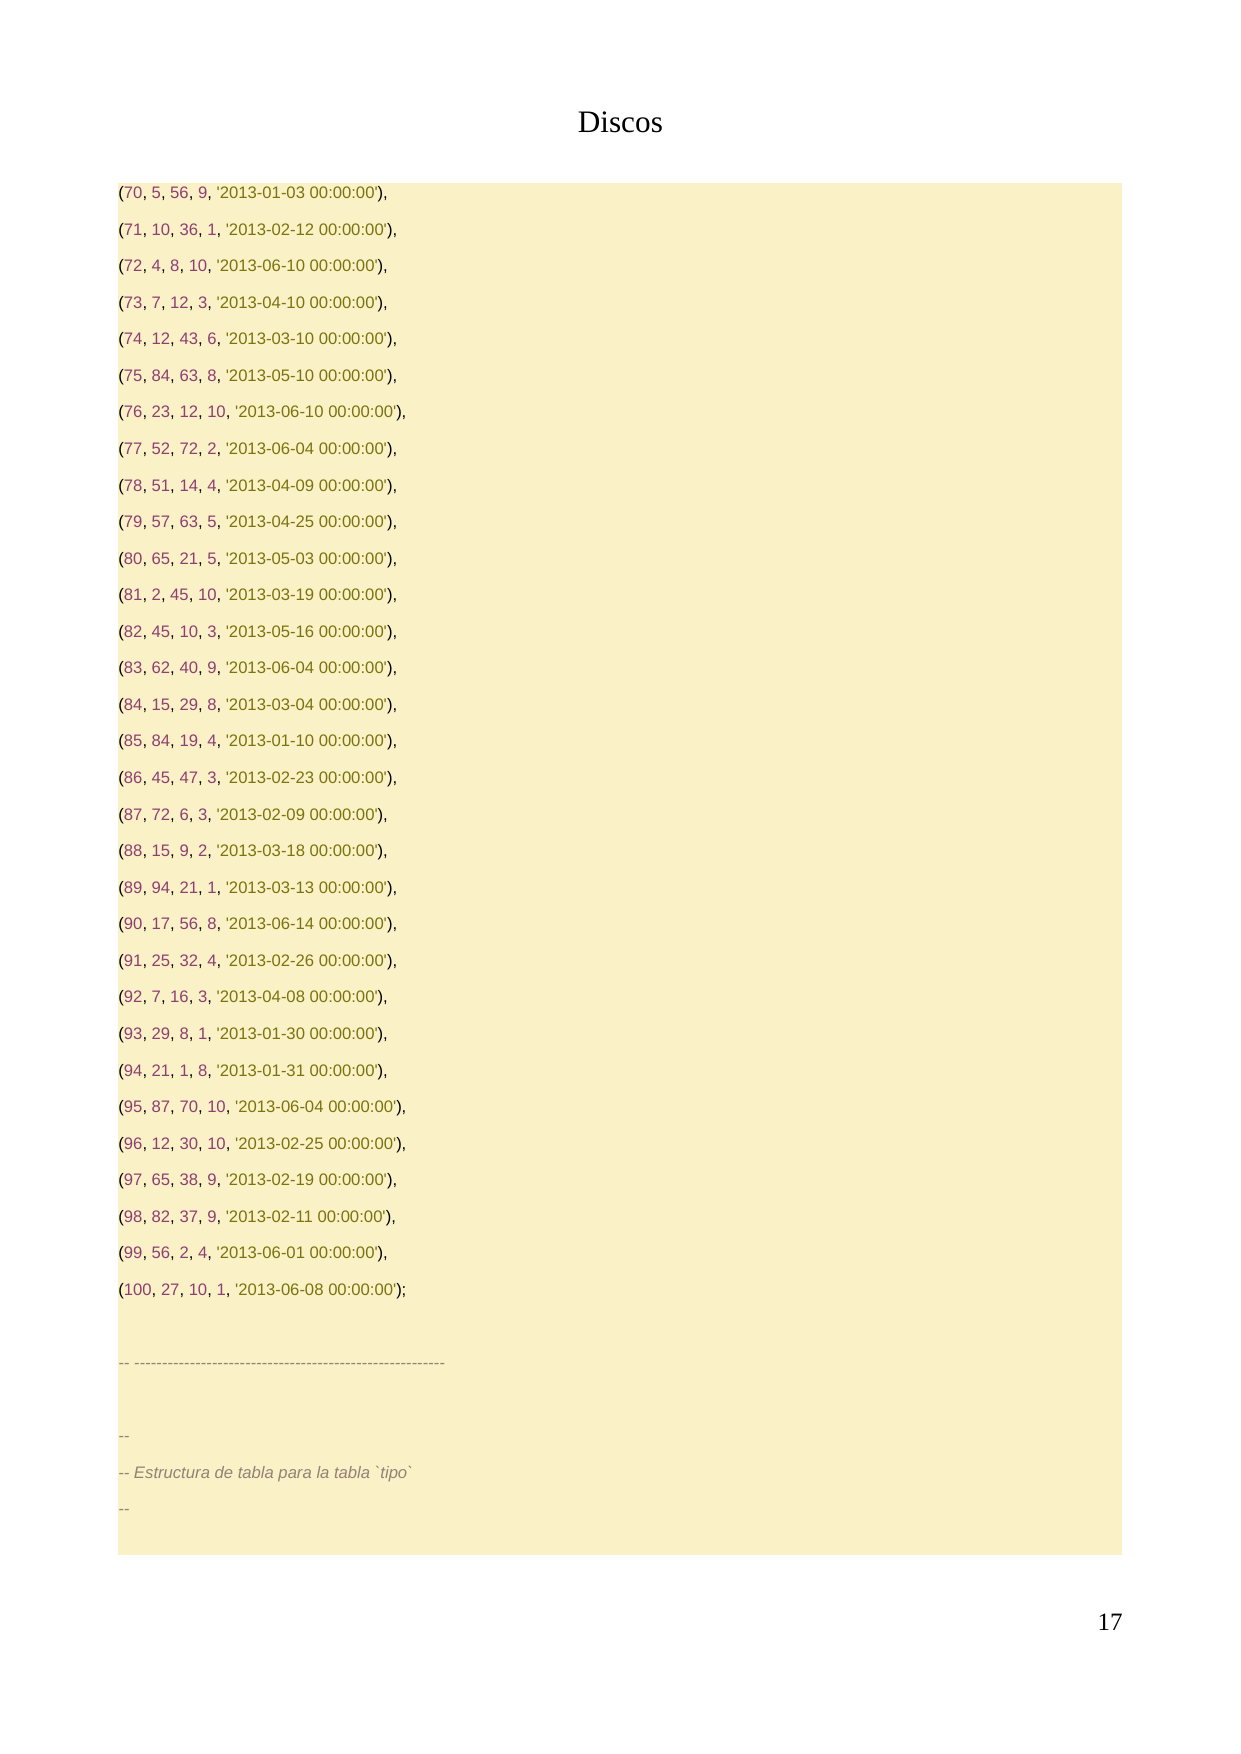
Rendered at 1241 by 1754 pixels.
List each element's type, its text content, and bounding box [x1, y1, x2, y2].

text (89, 94, 21, 1, '2013-03-13 00:00:00'), [118, 877, 1122, 897]
text (76, 23, 12, 10, '2013-06-10 00:00:00'), [118, 402, 1122, 421]
text (78, 51, 14, 4, '2013-04-09 00:00:00'), [118, 475, 1122, 494]
text (87, 72, 6, 3, '2013-02-09 00:00:00'), [118, 804, 1122, 823]
text -- Estructura de tabla para la tabla `tipo` [118, 1462, 1122, 1482]
text (79, 57, 63, 5, '2013-04-25 00:00:00'), [118, 512, 1122, 531]
text (80, 65, 21, 5, '2013-05-03 00:00:00'), [118, 548, 1122, 568]
text (91, 25, 32, 4, '2013-02-26 00:00:00'), [118, 951, 1122, 970]
text (84, 15, 29, 8, '2013-03-04 00:00:00'), [118, 695, 1122, 714]
text -- -------------------------------------------------------- [118, 1353, 1122, 1372]
text (71, 10, 36, 1, '2013-02-12 00:00:00'), [118, 219, 1122, 238]
text (83, 62, 40, 9, '2013-06-04 00:00:00'), [118, 658, 1122, 677]
text -- [118, 1499, 1122, 1518]
text (99, 56, 2, 4, '2013-06-01 00:00:00'), [118, 1243, 1122, 1262]
text (74, 12, 43, 6, '2013-03-10 00:00:00'), [118, 329, 1122, 348]
text (98, 82, 37, 9, '2013-02-11 00:00:00'), [118, 1207, 1122, 1226]
text (81, 2, 45, 10, '2013-03-19 00:00:00'), [118, 585, 1122, 604]
text (82, 45, 10, 3, '2013-05-16 00:00:00'), [118, 622, 1122, 641]
text -- [118, 1426, 1122, 1445]
text (93, 29, 8, 1, '2013-01-30 00:00:00'), [118, 1024, 1122, 1043]
text (90, 17, 56, 8, '2013-06-14 00:00:00'), [118, 914, 1122, 933]
text (75, 84, 63, 8, '2013-05-10 00:00:00'), [118, 366, 1122, 385]
text (86, 45, 47, 3, '2013-02-23 00:00:00'), [118, 768, 1122, 787]
text (95, 87, 70, 10, '2013-06-04 00:00:00'), [118, 1097, 1122, 1116]
text (96, 12, 30, 10, '2013-02-25 00:00:00'), [118, 1133, 1122, 1153]
text (92, 7, 16, 3, '2013-04-08 00:00:00'), [118, 987, 1122, 1006]
text (77, 52, 72, 2, '2013-06-04 00:00:00'), [118, 439, 1122, 458]
text (73, 7, 12, 3, '2013-04-10 00:00:00'), [118, 292, 1122, 312]
text (72, 4, 8, 10, '2013-06-10 00:00:00'), [118, 256, 1122, 275]
text (85, 84, 19, 4, '2013-01-10 00:00:00'), [118, 731, 1122, 750]
text (94, 21, 1, 8, '2013-01-31 00:00:00'), [118, 1060, 1122, 1079]
text (97, 65, 38, 9, '2013-02-19 00:00:00'), [118, 1170, 1122, 1189]
text (70, 5, 56, 9, '2013-01-03 00:00:00'), [118, 183, 1122, 202]
text (88, 15, 9, 2, '2013-03-18 00:00:00'), [118, 841, 1122, 860]
text (100, 27, 10, 1, '2013-06-08 00:00:00'); [118, 1280, 1122, 1299]
